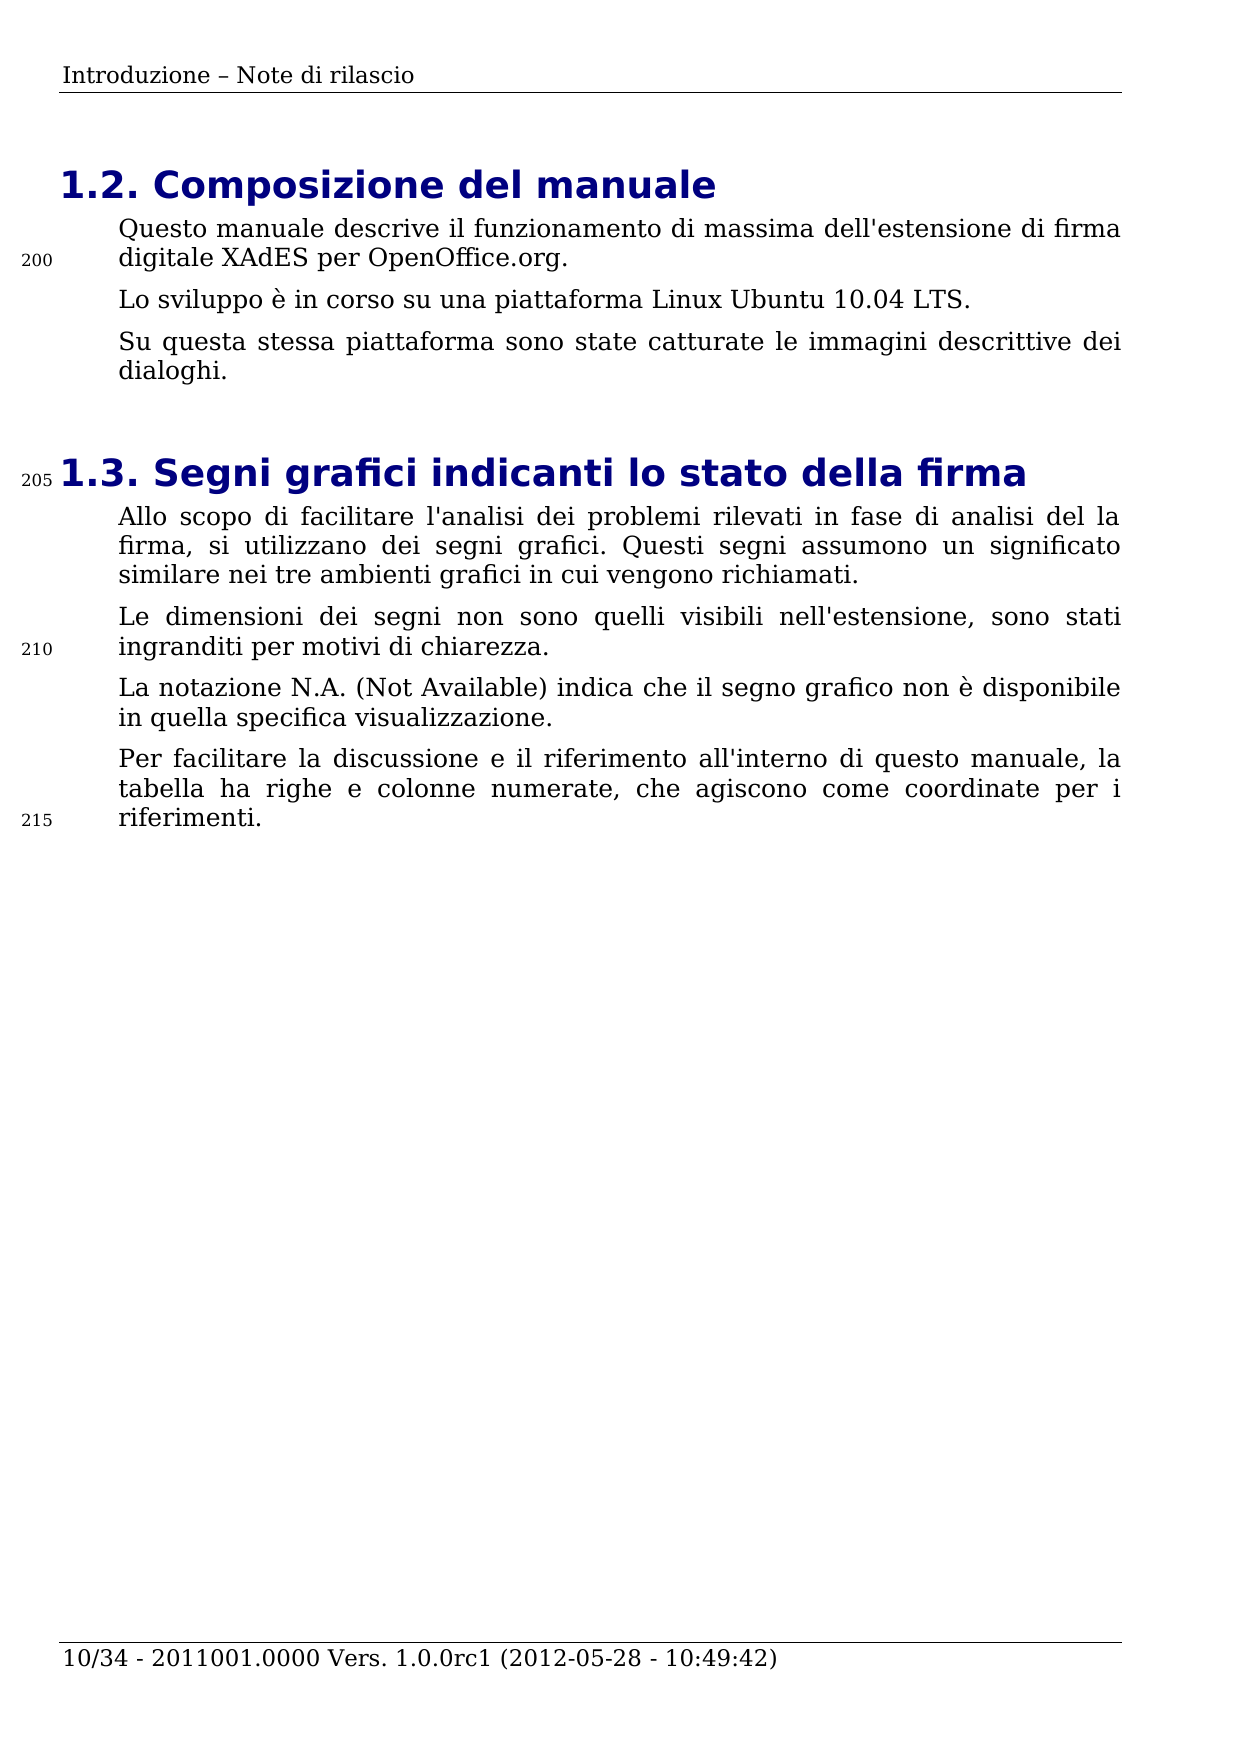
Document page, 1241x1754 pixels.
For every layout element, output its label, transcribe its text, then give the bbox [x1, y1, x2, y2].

subtitle Composizione del manuale [59, 164, 1122, 207]
text Questo manuale descrive il funzionamento di massima dell'estensione di firma digitale XAdES per OpenOffice.org. [118, 214, 1122, 272]
text La notazione N.A. (Not Available) indica che il segno grafico non è disponibile in quella specifica visualizzazione. [118, 673, 1122, 732]
text Su questa stessa piattaforma sono state catturate le immagini descrittive dei dialoghi. [118, 327, 1122, 385]
text Le dimensioni dei segni non sono quelli visibili nell'estensione, sono stati ingranditi per motivi di chiarezza. [118, 602, 1122, 661]
text Allo scopo di facilitare l'analisi dei problemi rilevati in fase di analisi del la firma, si utilizzano dei segni grafici. Questi segni assumono un significato similare nei tre ambienti grafici in cui vengono richiamati. [118, 502, 1122, 590]
text Lo sviluppo è in corso su una piattaforma Linux Ubuntu 10.04 LTS. [118, 285, 1122, 314]
subtitle Segni grafici indicanti lo stato della firma [59, 452, 1122, 496]
text Per facilitare la discussione e il riferimento all'interno di questo manuale, la tabella ha righe e colonne numerate, che agiscono come coordinate per i riferimenti. [118, 744, 1122, 832]
